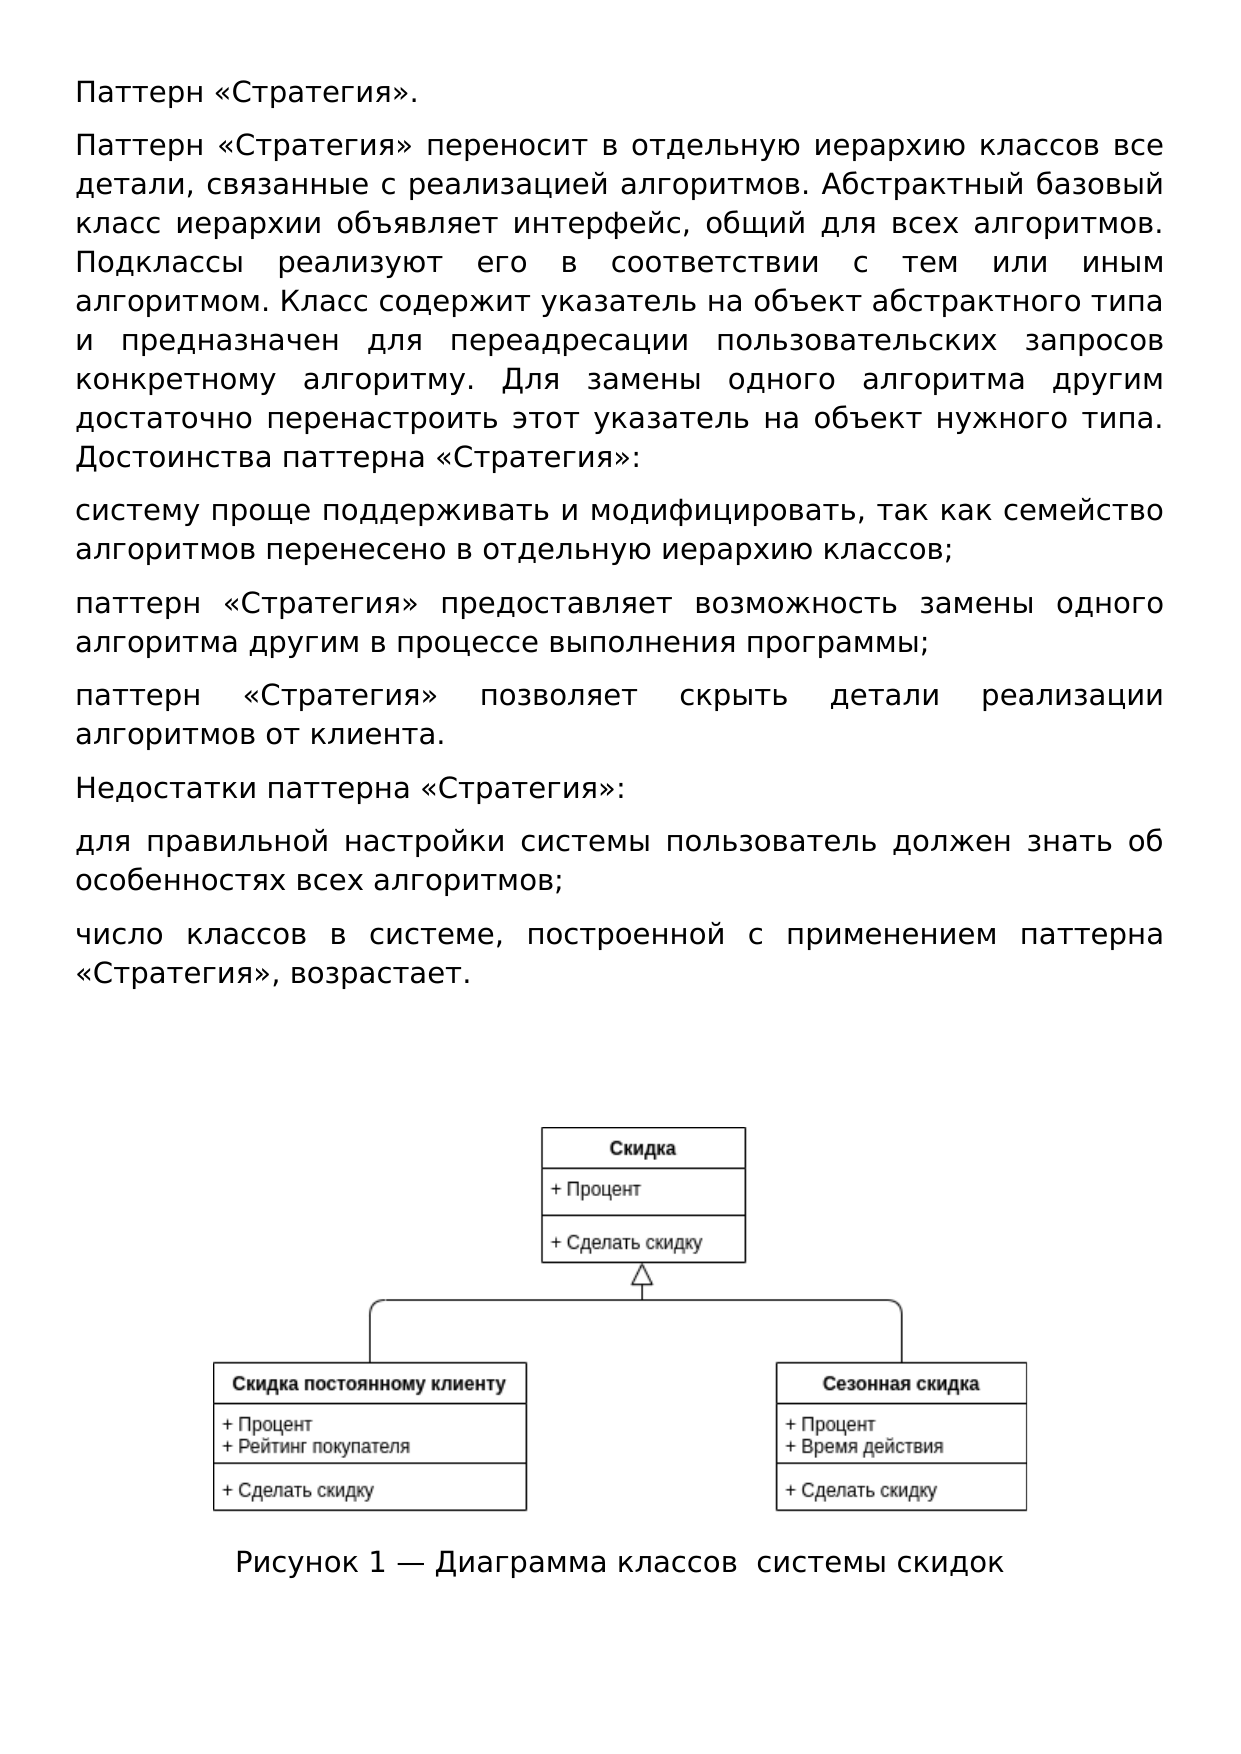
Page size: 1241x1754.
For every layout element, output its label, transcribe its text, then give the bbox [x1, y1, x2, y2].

text Паттерн «Стратегия». [75, 75, 1165, 109]
picture [213, 1127, 1028, 1516]
text паттерн «Стратегия» позволяет скрыть детали реализации алгоритмов от клиента. [75, 679, 1165, 752]
text Рисунок 1 — Диаграмма классов системы скидок [75, 1545, 1165, 1579]
text систему проще поддерживать и модифицировать, так как семейство алгоритмов перенесено в отдельную иерархию классов; [75, 494, 1165, 567]
text число классов в системе, построенной с применением паттерна «Стратегия», возрастает. [75, 917, 1165, 990]
text для правильной настройки системы пользователь должен знать об особенностях всех алгоритмов; [75, 825, 1165, 898]
text Паттерн «Стратегия» переносит в отдельную иерархию классов все детали, связанные с реализацией алгоритмов. Абстрактный базовый класс иерархии объявляет интерфейс, общий для всех алгоритмов. Подклассы реализуют его в соответствии с тем или иным алгоритмом. Класс содержит указатель на объект абстрактного типа и предназначен для переадресации пользовательских запросов конкретному алгоритму. Для замены одного алгоритма другим достаточно перенастроить этот указатель на объект нужного типа. Достоинства паттерна «Стратегия»: [75, 128, 1165, 474]
text Недостатки паттерна «Стратегия»: [75, 771, 1165, 805]
text паттерн «Стратегия» предоставляет возможность замены одного алгоритма другим в процессе выполнения программы; [75, 586, 1165, 659]
